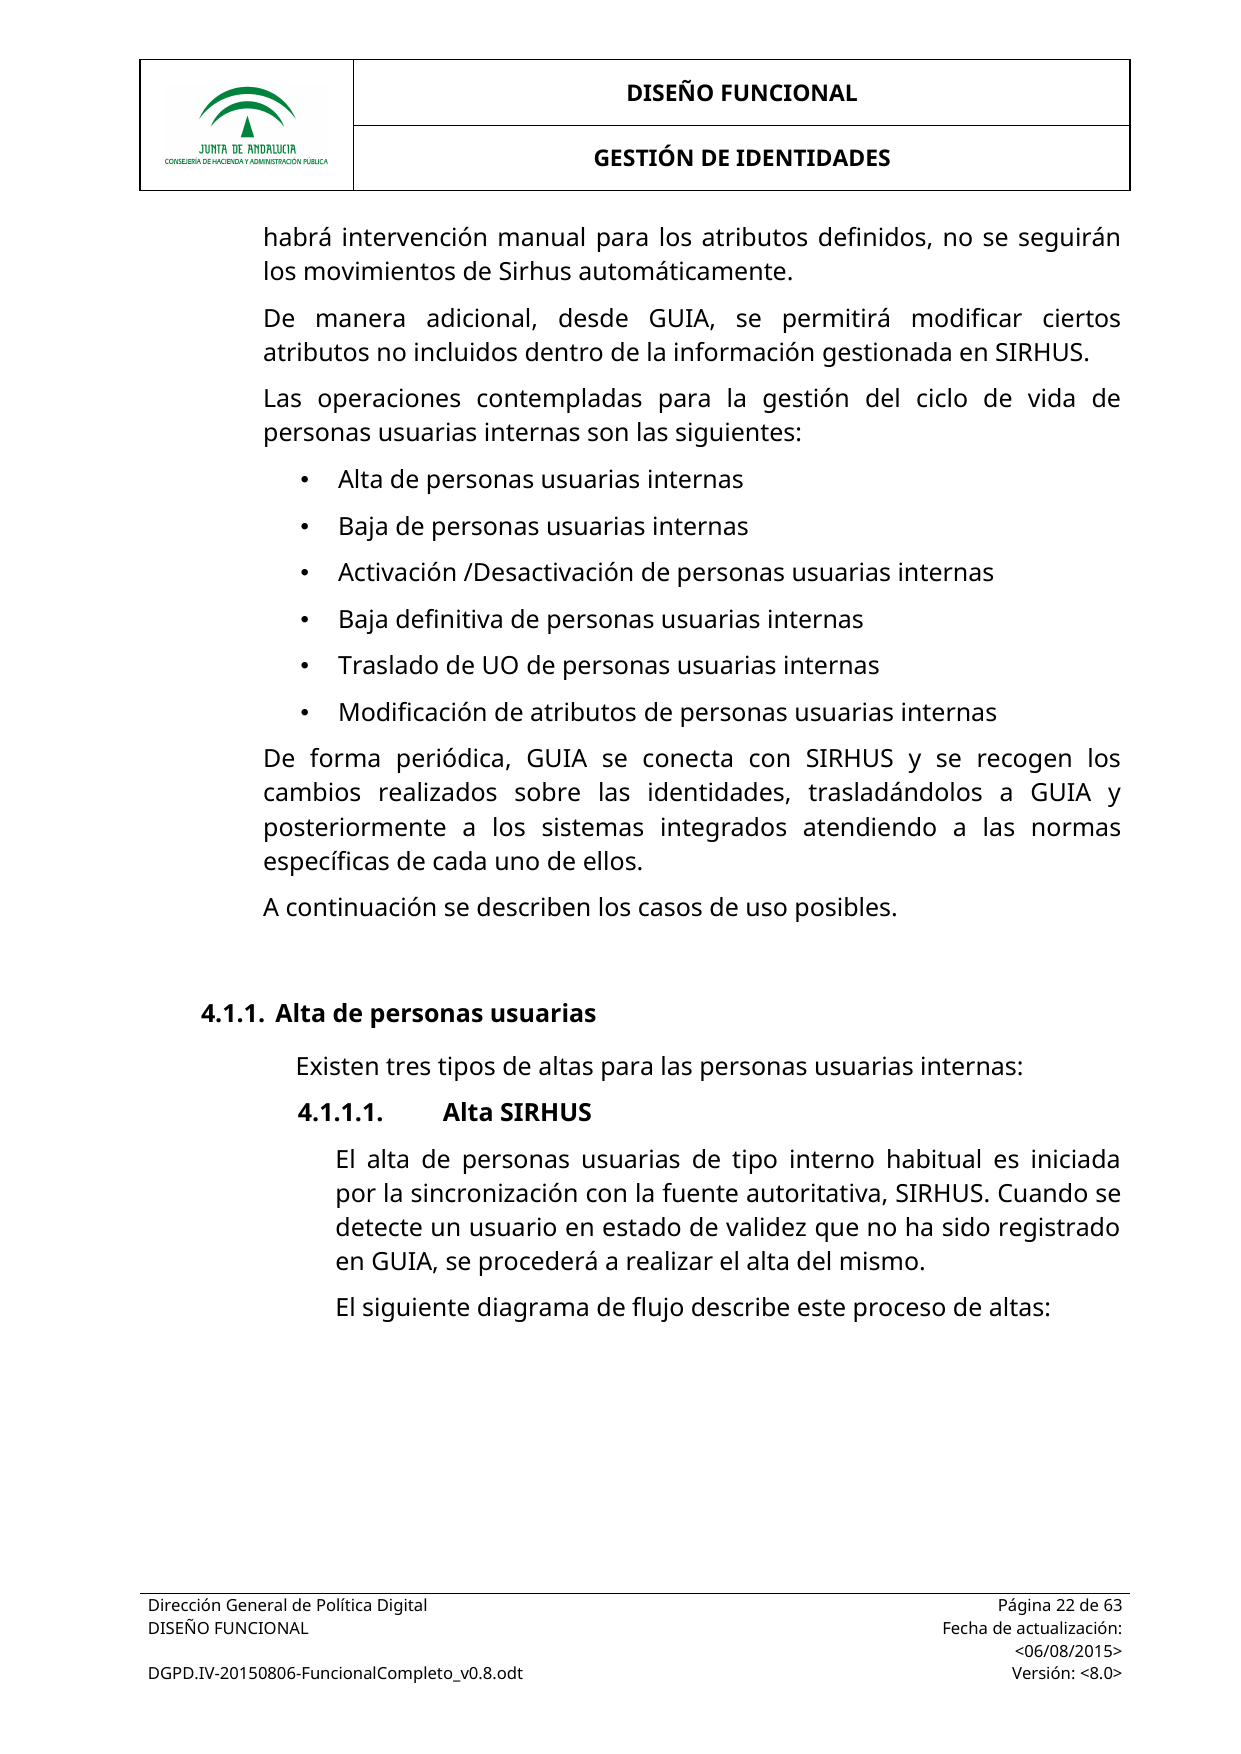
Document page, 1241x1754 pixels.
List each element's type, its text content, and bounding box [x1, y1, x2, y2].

text habrá intervención manual para los atributos definidos, no se seguirán los movimientos de Sirhus automáticamente. [263, 220, 1122, 288]
list Alta SIRHUS [298, 1095, 1122, 1129]
list Modificación de atributos de personas usuarias internas [300, 694, 1122, 728]
text De forma periódica, GUIA se conecta con SIRHUS y se recogen los cambios realizados sobre las identidades, trasladándolos a GUIA y posteriormente a los sistemas integrados atendiendo a las normas específicas de cada uno de ellos. [263, 741, 1122, 877]
text Existen tres tipos de altas para las personas usuarias internas: [295, 1048, 1122, 1082]
text Las operaciones contempladas para la gestión del ciclo de vida de personas usuarias internas son las siguientes: [263, 381, 1122, 449]
subtitle Alta de personas usuarias [201, 995, 1122, 1029]
list Baja de personas usuarias internas [300, 508, 1122, 542]
text A continuación se describen los casos de uso posibles. [263, 890, 1122, 924]
list Baja definitiva de personas usuarias internas [300, 601, 1122, 635]
list El alta de personas usuarias de tipo interno habitual es iniciada por la sincronización con la fuente autoritativa, SIRHUS. Cuando se detecte un usuario en estado de validez que no ha sido registrado en GUIA, se procederá a realizar el alta del mismo. [298, 1141, 1122, 1278]
list Activación /Desactivación de personas usuarias internas [300, 555, 1122, 589]
list Alta de personas usuarias internas [300, 462, 1122, 496]
list Traslado de UO de personas usuarias internas [300, 648, 1122, 682]
list El siguiente diagrama de flujo describe este proceso de altas: [298, 1290, 1122, 1324]
text De manera adicional, desde GUIA, se permitirá modificar ciertos atributos no incluidos dentro de la información gestionada en SIRHUS. [263, 300, 1122, 368]
picture [164, 85, 330, 165]
